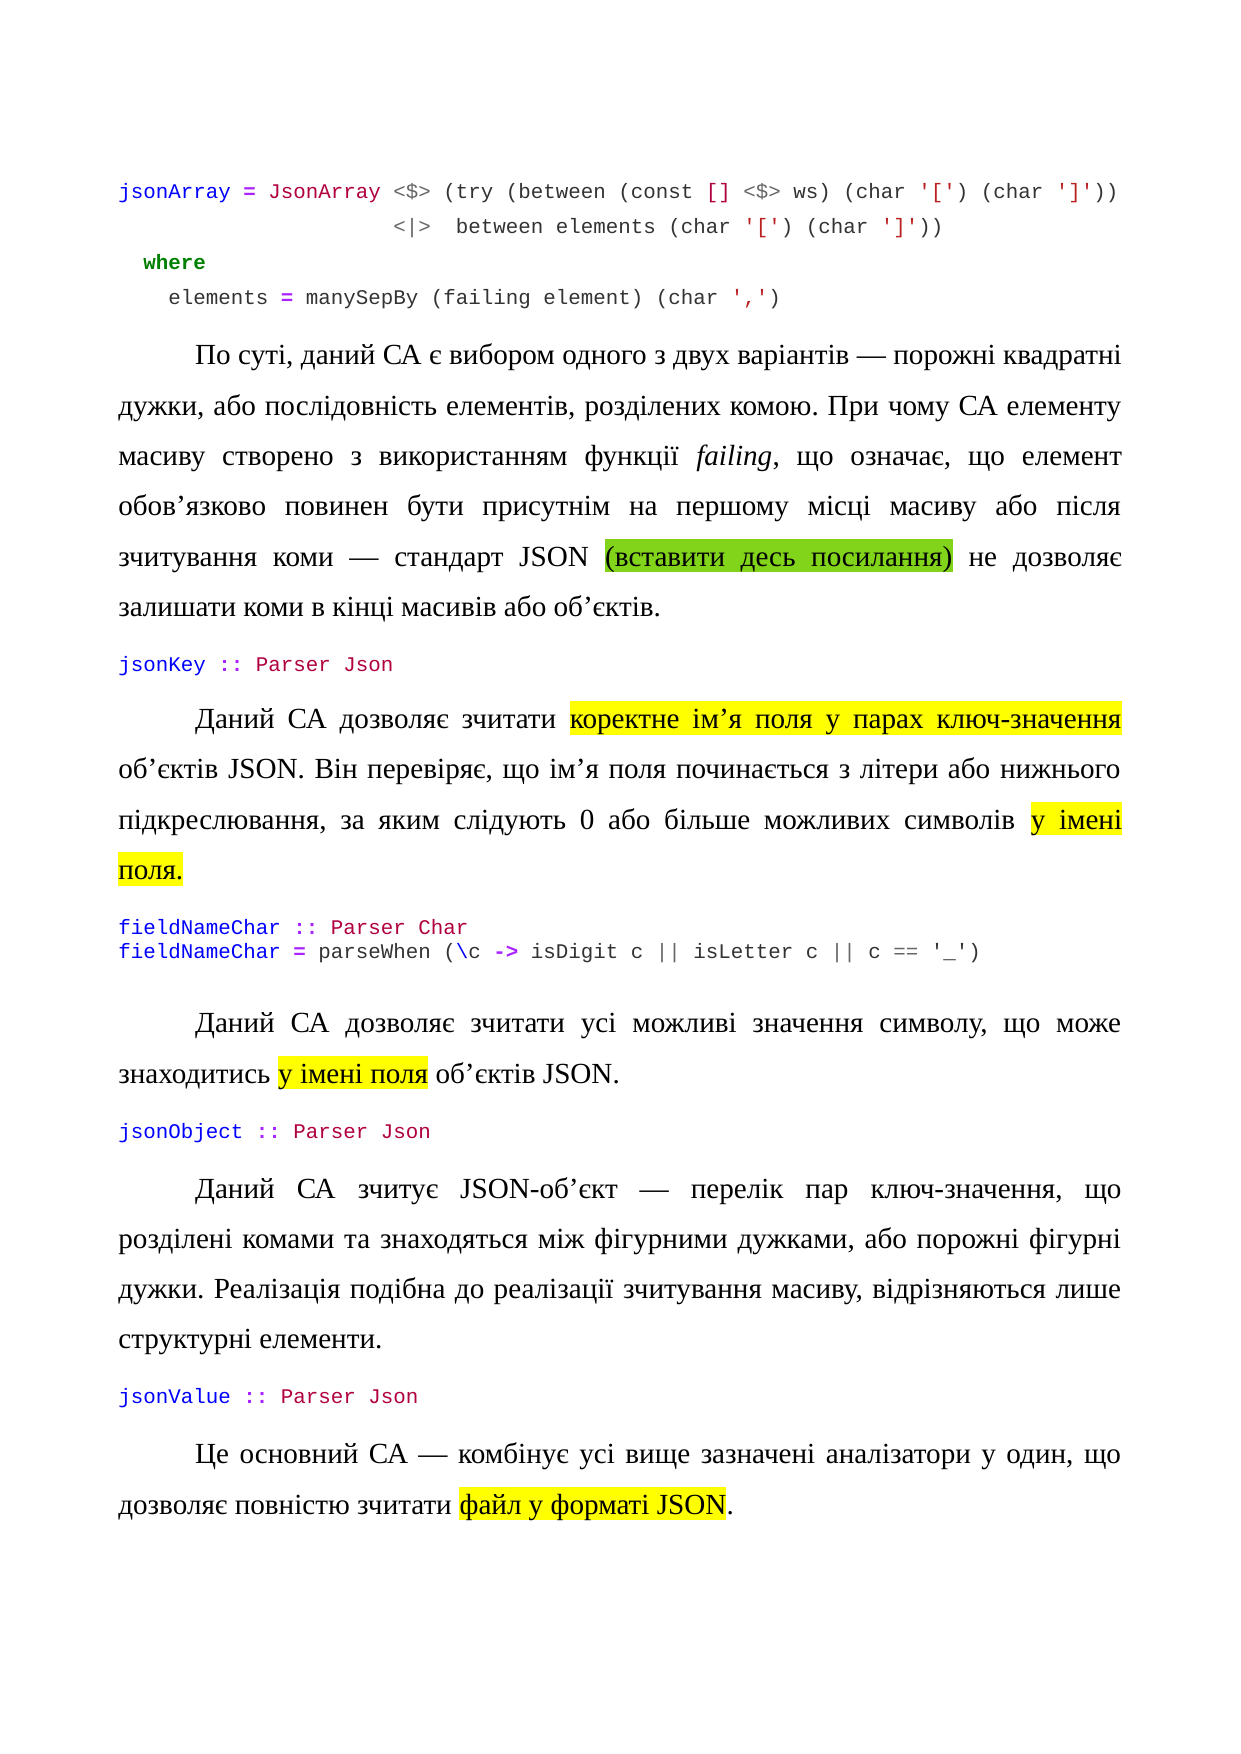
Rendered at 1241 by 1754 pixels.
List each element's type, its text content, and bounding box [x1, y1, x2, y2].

text Даний СА дозволяє зчитати усі можливі значення символу, що може знаходитись у імені поля об’єктів JSON. [118, 1006, 1122, 1089]
text jsonValue :: Parser Json [118, 1387, 1122, 1410]
text jsonKey :: Parser Json [118, 654, 1122, 677]
text Даний СА зчитує JSON-об’єкт — перелік пар ключ-значення, що розділені комами та знаходяться між фігурними дужками, або порожні фігурні дужки. Реалізація подібна до реалізації зчитування масиву, відрізняються лише структурні елементи. [118, 1171, 1122, 1355]
text jsonArray = JsonArray <$> (try (between (const [] <$> ws) (char '[') (char ']')) <|> between elements (char '[') (char ']')) where elements = manySepBy (failing element) (char ',') [118, 181, 1122, 311]
text По суті, даний СА є вибором одного з двух варіантів — порожні квадратні дужки, або послідовність елементів, розділених комою. При чому СА елементу масиву створено з використанням функції failing, що означає, що елемент обов’язково повинен бути присутнім на першому місці масиву або після зчитування коми — стандарт JSON (вставити десь посилання) не дозволяє залишати коми в кінці масивів або об’єктів. [118, 337, 1122, 622]
text fieldNameChar = parseWhen (\c -> isDigit c || isLetter c || c == '_') [118, 941, 1122, 964]
text Це основний СА — комбінує усі вище зазначені аналізатори у один, що дозволяє повністю зчитати файл у форматі JSON. [118, 1437, 1122, 1520]
text fieldNameChar :: Parser Char [118, 917, 1122, 941]
text jsonObject :: Parser Json [118, 1121, 1122, 1144]
text Даний СА дозволяє зчитати коректне ім’я поля у парах ключ-значення об’єктів JSON. Він перевіряє, що ім’я поля починається з літери або нижнього підкреслювання, за яким слідують 0 або більше можливих символів у імені поля. [118, 701, 1122, 886]
